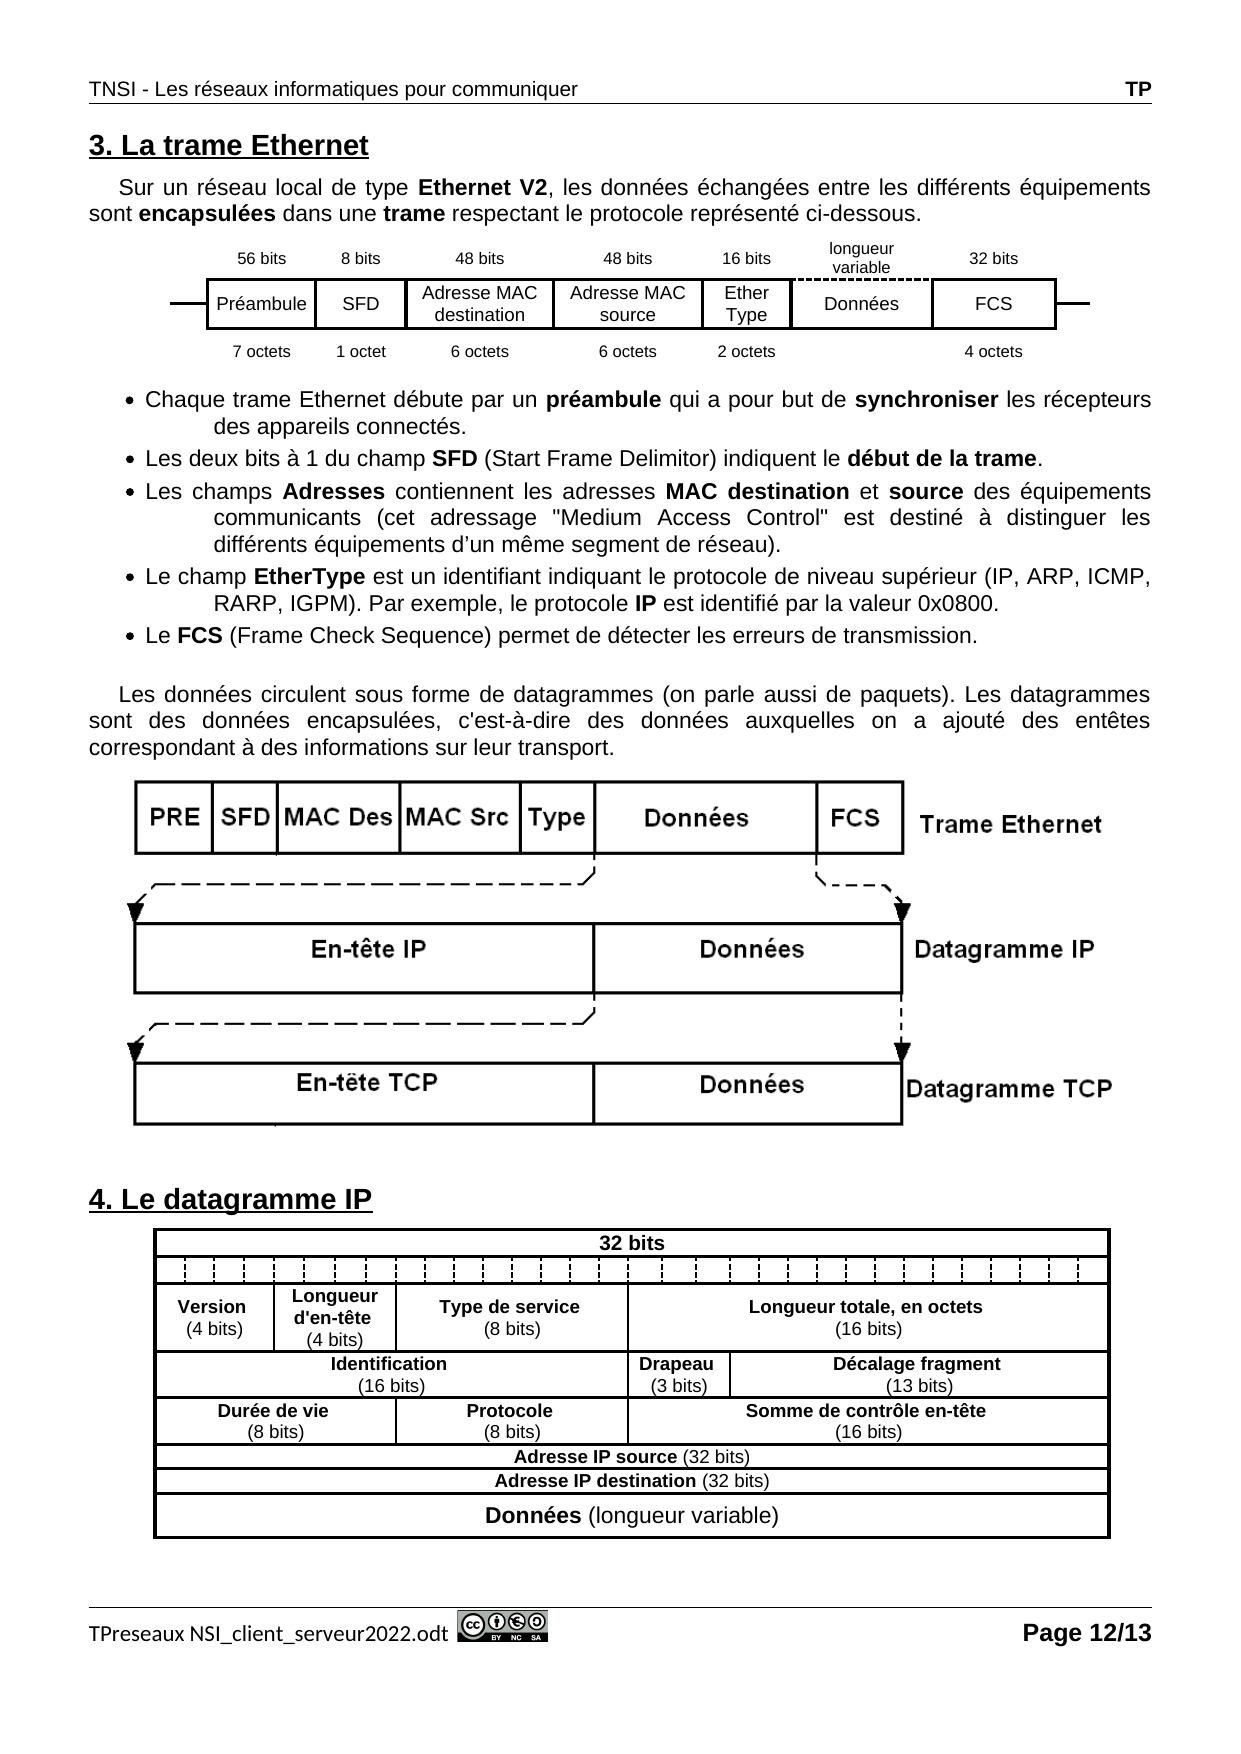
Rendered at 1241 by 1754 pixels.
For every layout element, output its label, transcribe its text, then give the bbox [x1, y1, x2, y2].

table_cell [454, 1258, 483, 1282]
table_cell Somme de contrôle en-tête (16 bits) [629, 1399, 1107, 1442]
table_header 48 bits [554, 239, 702, 277]
table_header longueur variable [791, 239, 932, 277]
list Les deux bits à 1 du champ SFD (Start Frame Delimitor) indiquent le début de la trame. [126, 445, 1152, 472]
table_cell [759, 1258, 788, 1282]
table_cell FCS [934, 281, 1054, 327]
table_cell [335, 1258, 366, 1282]
table_cell 1 octet [316, 330, 406, 374]
table_cell [933, 1258, 962, 1282]
table_header 8 bits [316, 239, 406, 277]
table_cell [962, 1258, 991, 1282]
table_header 32 bits [932, 239, 1055, 277]
list Les champs Adresses contiennent les adresses MAC destination et source des équipements communicants (cet adressage "Medium Access Control" est destiné à distinguer les différents équipements d’un même segment de réseau). [126, 478, 1152, 557]
table_cell [1057, 278, 1089, 302]
table_cell [185, 1258, 214, 1282]
table_cell [791, 330, 932, 374]
table_cell [483, 1258, 512, 1282]
table_cell [170, 327, 207, 374]
table_cell SFD [317, 281, 404, 327]
table_cell [157, 1258, 184, 1282]
table_cell [628, 1258, 662, 1282]
table_cell [599, 1258, 628, 1282]
table_header 16 bits [702, 239, 791, 277]
table_cell Protocole (8 bits) [397, 1399, 627, 1442]
table_cell [875, 1258, 904, 1282]
table_cell [1078, 1258, 1107, 1282]
table_cell [846, 1258, 875, 1282]
table_cell 2 octets [702, 330, 791, 374]
table_cell [366, 1258, 396, 1282]
table_cell [788, 1258, 817, 1282]
text 4. Le datagramme IP [89, 1182, 1152, 1216]
picture [457, 1610, 548, 1642]
table_cell [396, 1258, 425, 1282]
table_cell [274, 1258, 304, 1282]
table_cell [904, 1258, 933, 1282]
table_cell Adresse IP destination (32 bits) [157, 1470, 1107, 1492]
table_cell [244, 1258, 274, 1282]
table_cell Décalage fragment (13 bits) [731, 1353, 1107, 1396]
table_header 48 bits [406, 239, 553, 277]
table_cell [1055, 327, 1089, 374]
picture [126, 772, 1116, 1133]
table_cell 7 octets [208, 330, 316, 374]
table_cell Ether Type [704, 281, 789, 327]
table_cell Durée de vie (8 bits) [157, 1399, 395, 1442]
table_cell Type de service (8 bits) [397, 1285, 627, 1350]
text Sur un réseau local de type Ethernet V2, les données échangées entre les différents équipements sont encapsulées dans une trame respectant le protocole représenté ci-dessous. [89, 174, 1152, 227]
table_cell Drapeau (3 bits) [629, 1353, 729, 1396]
table_cell [512, 1258, 541, 1282]
table_cell [570, 1258, 599, 1282]
table_cell 6 octets [406, 330, 553, 374]
table_cell Adresse MAC destination [408, 281, 552, 327]
table_header [1055, 239, 1089, 277]
table_cell Adresse IP source (32 bits) [157, 1446, 1107, 1467]
table_cell [817, 1258, 846, 1282]
table_cell [541, 1258, 570, 1282]
text Les données circulent sous forme de datagrammes (on parle aussi de paquets). Les datagrammes sont des données encapsulées, c'est-à-dire des données auxquelles on a ajouté des entêtes correspondant à des informations sur leur transport. [89, 681, 1152, 760]
table_cell [730, 1258, 759, 1282]
table_cell Données [793, 278, 931, 327]
table_cell [170, 278, 206, 302]
table_header 32 bits [157, 1231, 1107, 1255]
table_cell Identification (16 bits) [157, 1353, 627, 1396]
list Le FCS (Frame Check Sequence) permet de détecter les erreurs de transmission. [126, 622, 1152, 648]
table_cell 6 octets [554, 330, 702, 374]
list Chaque trame Ethernet débute par un préambule qui a pour but de synchroniser les récepteurs des appareils connectés. [126, 386, 1152, 439]
table_cell [662, 1258, 696, 1282]
table_cell [696, 1258, 730, 1282]
table_cell [1057, 305, 1089, 327]
table_cell 4 octets [932, 330, 1055, 374]
table_cell Version (4 bits) [157, 1285, 273, 1350]
list Le champ EtherType est un identifiant indiquant le protocole de niveau supérieur (IP, ARP, ICMP, RARP, IGPM). Par exemple, le protocole IP est identifié par la valeur 0x0800. [126, 563, 1152, 616]
table_cell [214, 1258, 244, 1282]
table_cell [1049, 1258, 1078, 1282]
table_cell Données (longueur variable) [157, 1495, 1107, 1536]
table_cell [304, 1258, 335, 1282]
table_cell [1020, 1258, 1049, 1282]
table_header [170, 239, 207, 277]
table_cell [425, 1258, 454, 1282]
table_header 56 bits [208, 239, 316, 277]
table_cell Longueur totale, en octets (16 bits) [629, 1285, 1107, 1350]
table_cell Longueur d'en-tête (4 bits) [275, 1285, 395, 1350]
table_cell [170, 305, 206, 327]
table_cell Adresse MAC source [555, 281, 701, 327]
table_cell [991, 1258, 1020, 1282]
table_cell Préambule [209, 281, 314, 327]
text 3. La trame Ethernet [89, 128, 1152, 161]
